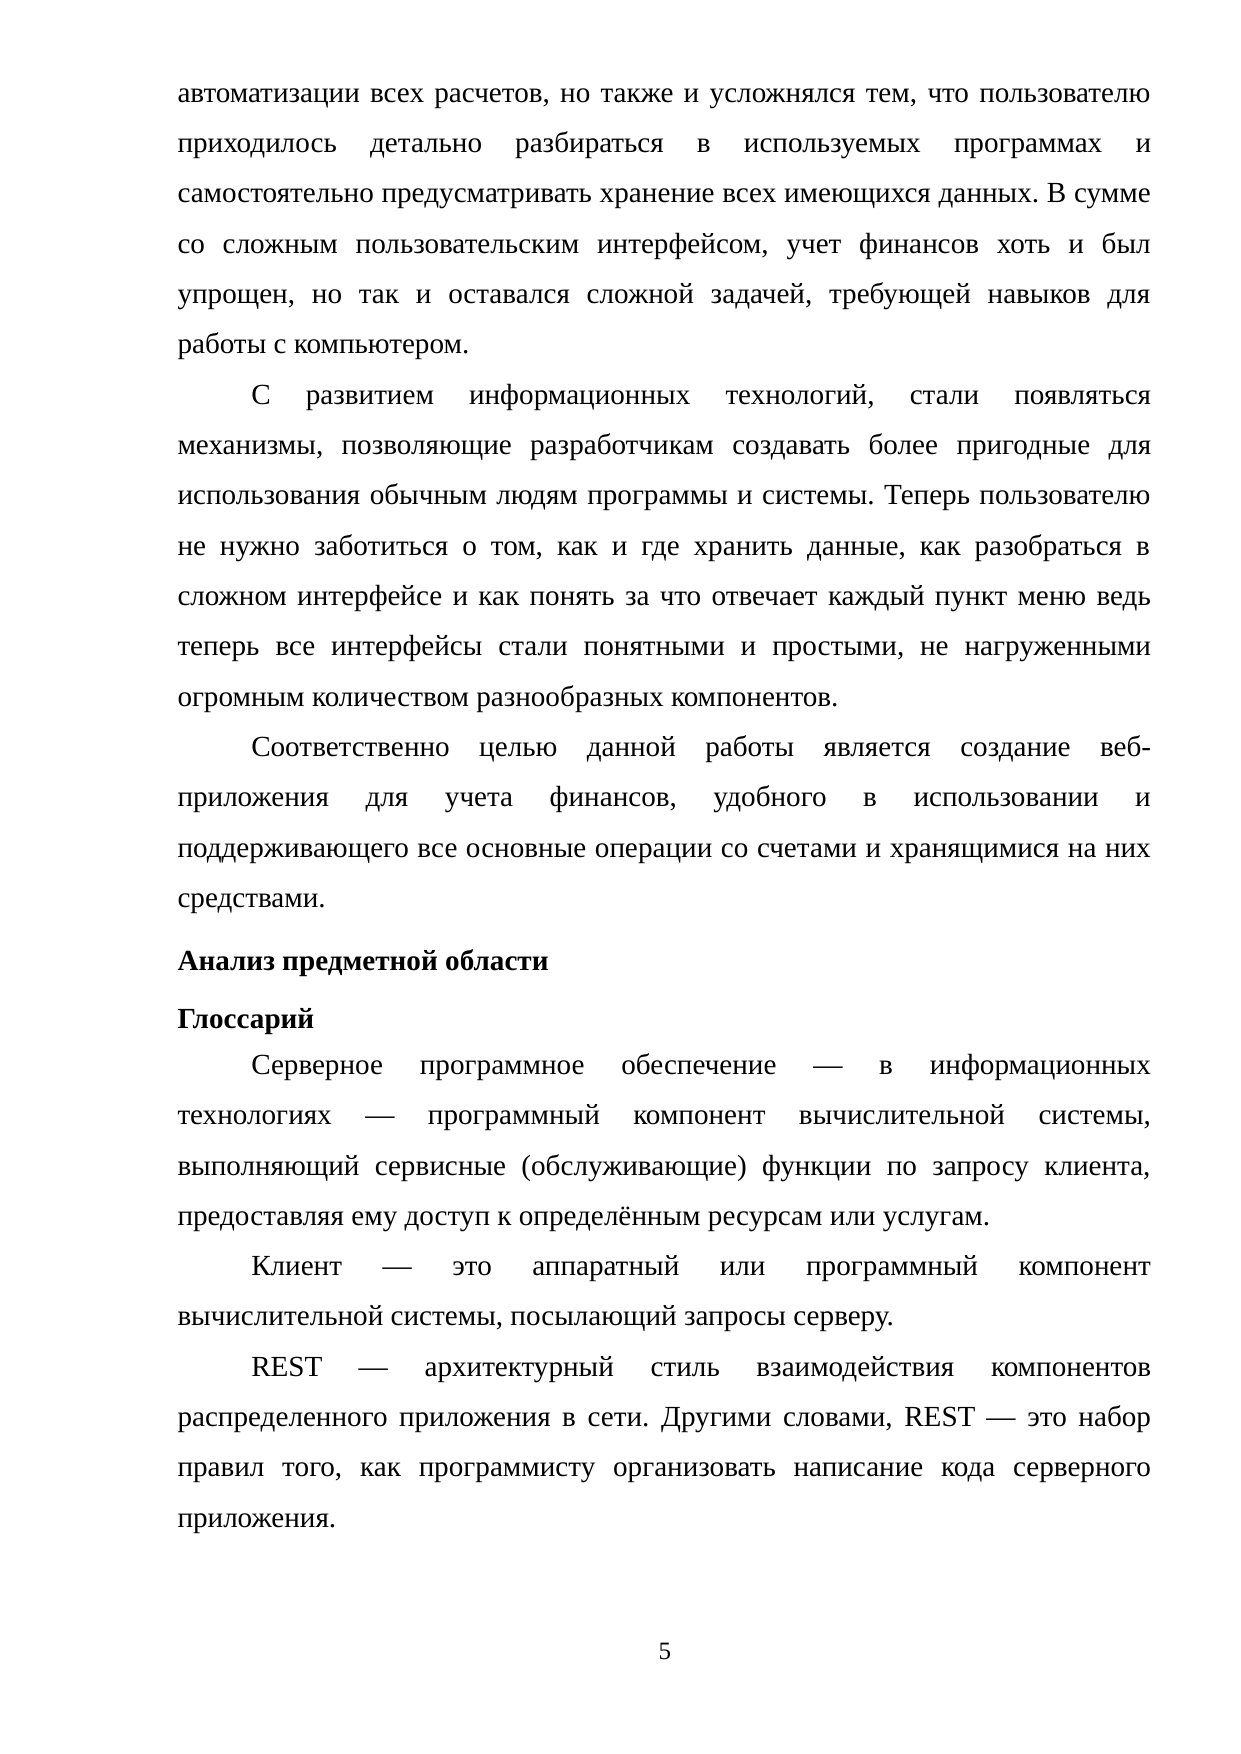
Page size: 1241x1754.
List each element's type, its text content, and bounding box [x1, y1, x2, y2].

list Анализ предметной области [177, 943, 1152, 976]
text Соответственно целью данной работы является создание веб-приложения для учета финансов, удобного в использовании и поддерживающего все основные операции со счетами и хранящимися на них средствами. [177, 729, 1152, 913]
text REST — архитектурный стиль взаимодействия компонентов распределенного приложения в сети. Другими словами, REST — это набор правил того, как программисту организовать написание кода серверного приложения. [177, 1349, 1152, 1533]
text Серверное программное обеспечение — в информационных технологиях — программный компонент вычислительной системы, выполняющий сервисные (обслуживающие) функции по запросу клиента, предоставляя ему доступ к определённым ресурсам или услугам. [177, 1047, 1152, 1231]
text С развитием информационных технологий, стали появляться механизмы, позволяющие разработчикам создавать более пригодные для использования обычным людям программы и системы. Теперь пользователю не нужно заботиться о том, как и где хранить данные, как разобраться в сложном интерфейсе и как понять за что отвечает каждый пункт меню ведь теперь все интерфейсы стали понятными и простыми, не нагруженными огромным количеством разнообразных компонентов. [177, 377, 1152, 712]
text автоматизации всех расчетов, но также и усложнялся тем, что пользователю приходилось детально разбираться в используемых программах и самостоятельно предусматривать хранение всех имеющихся данных. В сумме со сложным пользовательским интерфейсом, учет финансов хоть и был упрощен, но так и оставался сложной задачей, требующей навыков для работы с компьютером. [177, 75, 1152, 360]
list Глоссарий [177, 1001, 1152, 1034]
text Клиент — это аппаратный или программный компонент вычислительной системы, посылающий запросы серверу. [177, 1248, 1152, 1332]
